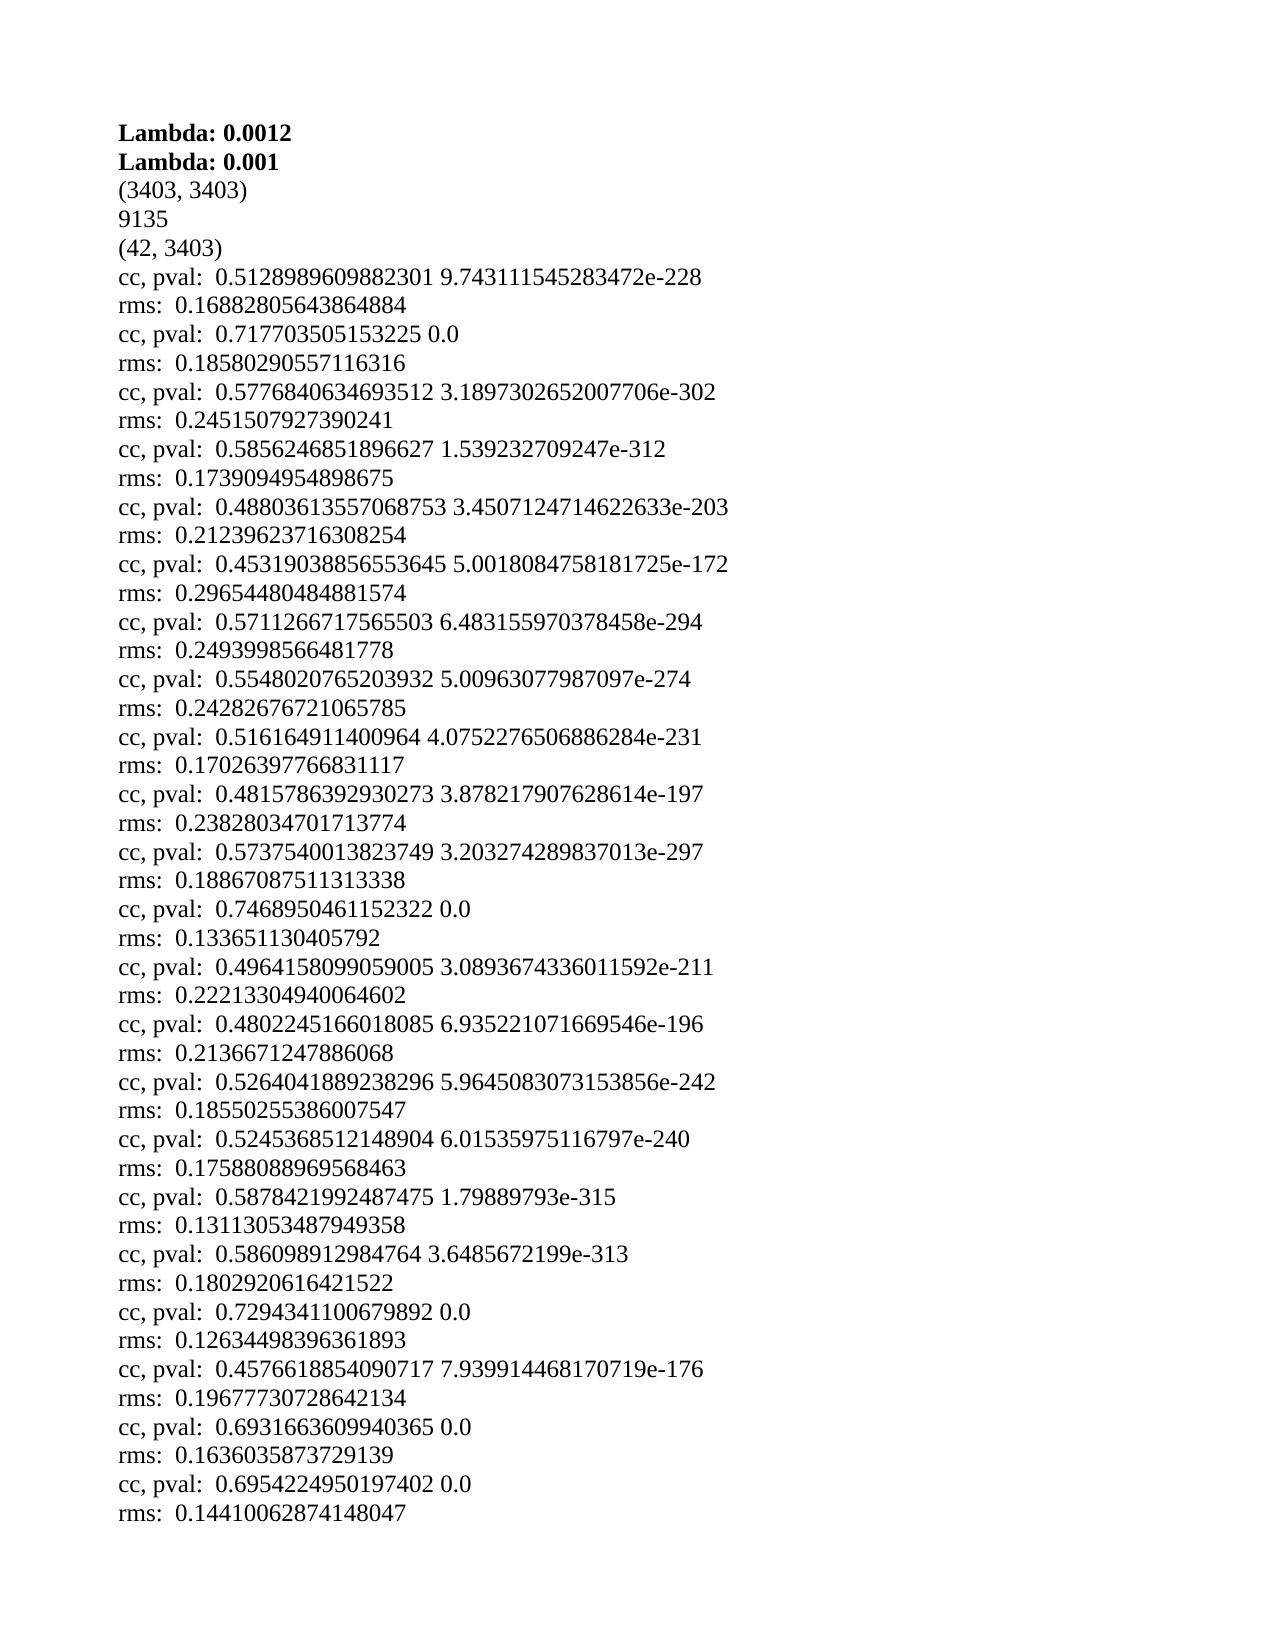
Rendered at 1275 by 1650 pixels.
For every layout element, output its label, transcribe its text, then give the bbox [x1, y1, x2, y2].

text rms: 0.24282676721065785 [118, 693, 1157, 722]
text rms: 0.17588088969568463 [118, 1153, 1157, 1182]
text Lambda: 0.0012 [118, 118, 1157, 147]
text rms: 0.1739094954898675 [118, 463, 1157, 492]
text rms: 0.19677730728642134 [118, 1383, 1157, 1412]
text Lambda: 0.001 [118, 147, 1157, 176]
text (42, 3403) [118, 233, 1157, 262]
text rms: 0.17026397766831117 [118, 751, 1157, 779]
text rms: 0.13113053487949358 [118, 1211, 1157, 1239]
text 9135 [118, 204, 1157, 233]
text rms: 0.18550255386007547 [118, 1096, 1157, 1124]
text rms: 0.12634498396361893 [118, 1326, 1157, 1354]
text cc, pval: 0.5856246851896627 1.539232709247e-312 [118, 434, 1157, 463]
text rms: 0.14410062874148047 [118, 1498, 1157, 1527]
text cc, pval: 0.5245368512148904 6.01535975116797e-240 [118, 1124, 1157, 1153]
text cc, pval: 0.45319038856553645 5.0018084758181725e-172 [118, 549, 1157, 578]
text rms: 0.29654480484881574 [118, 578, 1157, 607]
text cc, pval: 0.586098912984764 3.6485672199e-313 [118, 1239, 1157, 1268]
text cc, pval: 0.6954224950197402 0.0 [118, 1469, 1157, 1498]
text rms: 0.18867087511313338 [118, 866, 1157, 894]
text cc, pval: 0.717703505153225 0.0 [118, 319, 1157, 348]
text cc, pval: 0.5737540013823749 3.203274289837013e-297 [118, 837, 1157, 866]
text cc, pval: 0.4815786392930273 3.878217907628614e-197 [118, 779, 1157, 808]
text cc, pval: 0.4576618854090717 7.939914468170719e-176 [118, 1354, 1157, 1383]
text rms: 0.1636035873729139 [118, 1441, 1157, 1469]
text cc, pval: 0.5264041889238296 5.9645083073153856e-242 [118, 1067, 1157, 1096]
text rms: 0.21239623716308254 [118, 521, 1157, 549]
text cc, pval: 0.5548020765203932 5.00963077987097e-274 [118, 664, 1157, 693]
text cc, pval: 0.4802245166018085 6.935221071669546e-196 [118, 1009, 1157, 1038]
text rms: 0.18580290557116316 [118, 348, 1157, 377]
text cc, pval: 0.7468950461152322 0.0 [118, 894, 1157, 923]
text rms: 0.2451507927390241 [118, 406, 1157, 434]
text cc, pval: 0.7294341100679892 0.0 [118, 1297, 1157, 1326]
text rms: 0.2136671247886068 [118, 1038, 1157, 1067]
text (3403, 3403) [118, 176, 1157, 204]
text rms: 0.1802920616421522 [118, 1268, 1157, 1297]
text cc, pval: 0.4964158099059005 3.0893674336011592e-211 [118, 952, 1157, 981]
text rms: 0.16882805643864884 [118, 291, 1157, 319]
text cc, pval: 0.48803613557068753 3.4507124714622633e-203 [118, 492, 1157, 521]
text rms: 0.133651130405792 [118, 923, 1157, 952]
text cc, pval: 0.5776840634693512 3.1897302652007706e-302 [118, 377, 1157, 406]
text cc, pval: 0.6931663609940365 0.0 [118, 1412, 1157, 1441]
text rms: 0.23828034701713774 [118, 808, 1157, 837]
text rms: 0.2493998566481778 [118, 636, 1157, 664]
text cc, pval: 0.5878421992487475 1.79889793e-315 [118, 1182, 1157, 1211]
text cc, pval: 0.516164911400964 4.0752276506886284e-231 [118, 722, 1157, 751]
text cc, pval: 0.5711266717565503 6.483155970378458e-294 [118, 607, 1157, 636]
text cc, pval: 0.5128989609882301 9.743111545283472e-228 [118, 262, 1157, 291]
text rms: 0.22213304940064602 [118, 981, 1157, 1009]
